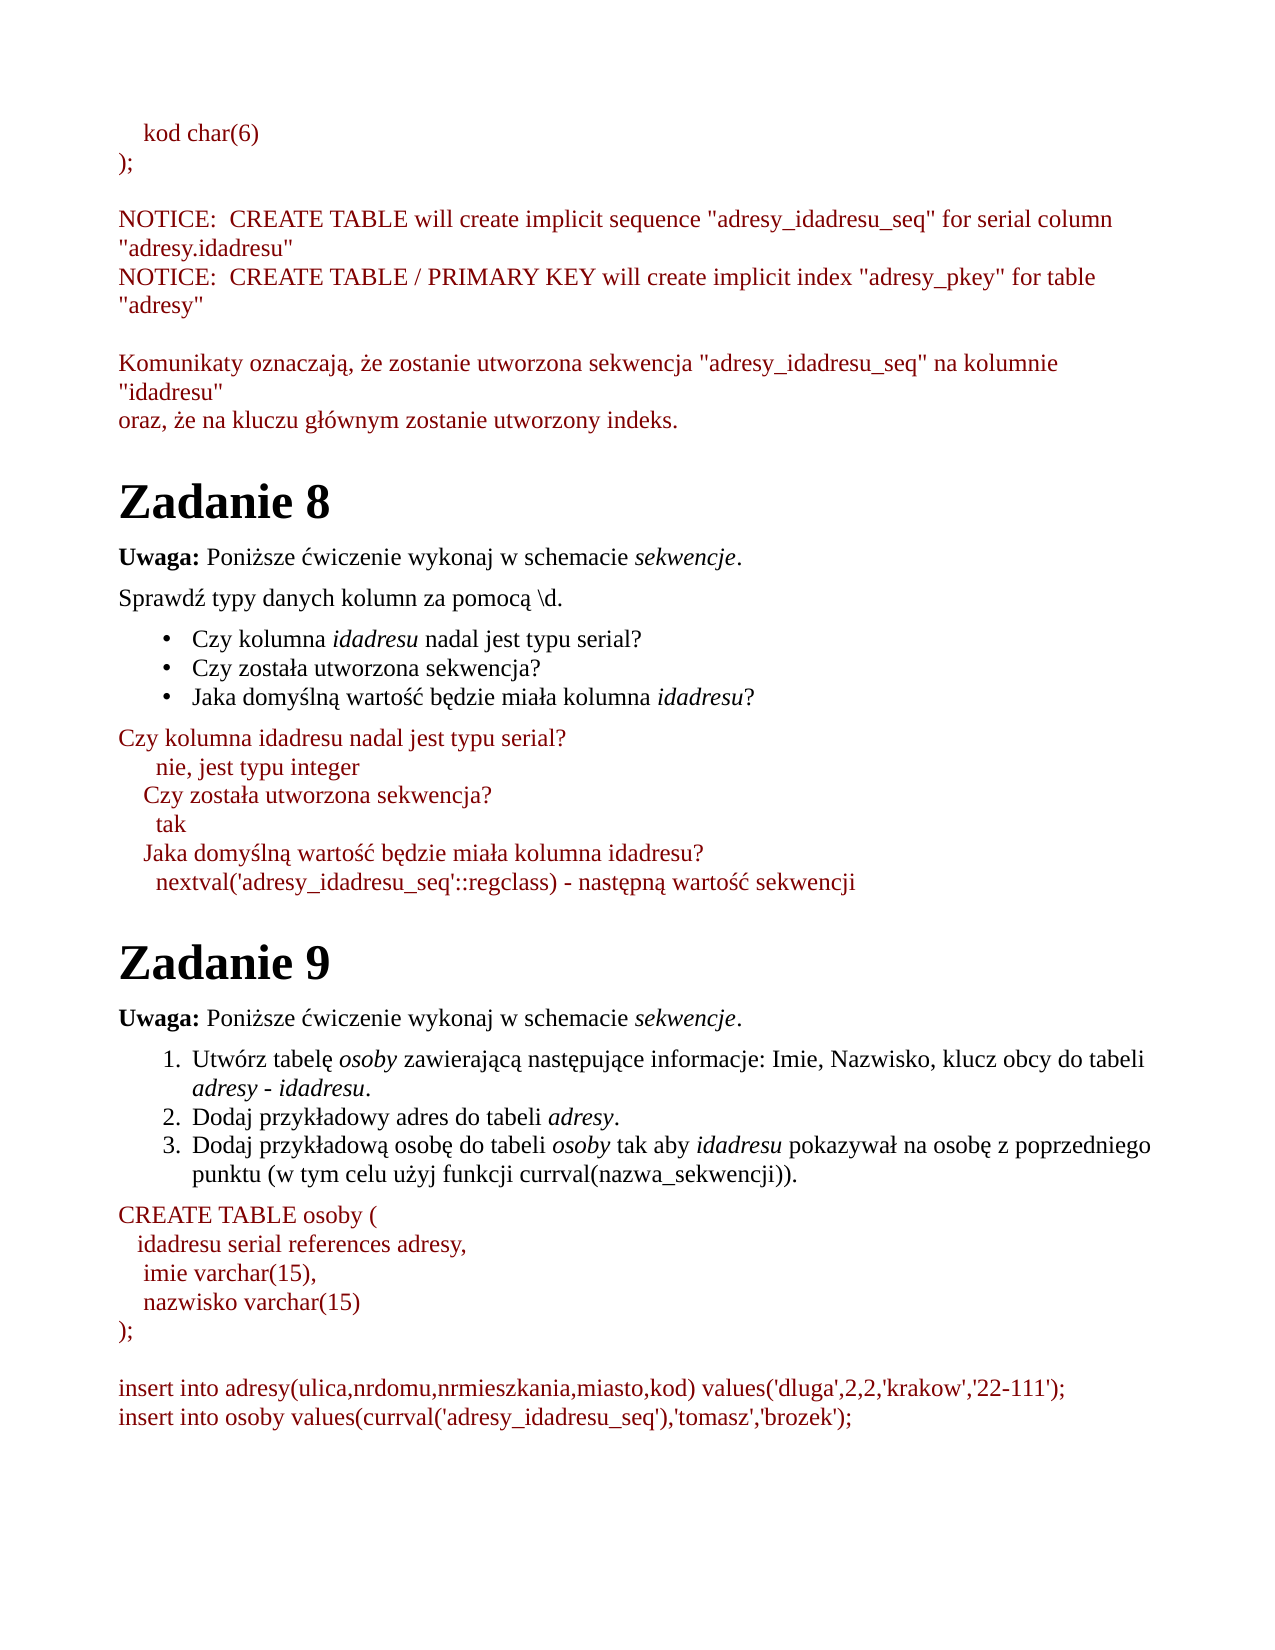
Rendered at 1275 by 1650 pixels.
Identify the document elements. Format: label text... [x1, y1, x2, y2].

list Czy została utworzona sekwencja? [162, 653, 1157, 682]
subtitle Zadanie 8 [118, 472, 1157, 529]
list Dodaj przykładową osobę do tabeli osoby tak aby idadresu pokazywał na osobę z poprzedniego punktu (w tym celu użyj funkcji currval(nazwa_sekwencji)). [162, 1131, 1157, 1188]
text Uwaga: Poniższe ćwiczenie wykonaj w schemacie sekwencje. [118, 1003, 1157, 1032]
list Jaka domyślną wartość będzie miała kolumna idadresu? [162, 682, 1157, 711]
text Uwaga: Poniższe ćwiczenie wykonaj w schemacie sekwencje. [118, 542, 1157, 571]
text Sprawdź typy danych kolumn za pomocą \d. [118, 583, 1157, 612]
text CREATE TABLE osoby ( idadresu serial references adresy, imie varchar(15), nazwisko varchar(15) ); insert into adresy(ulica,nrdomu,nrmieszkania,miasto,kod) values('dluga',2,2,'krakow','22-111'); insert into osoby values(currval('adresy_idadresu_seq'),'tomasz','brozek'); [118, 1201, 1157, 1431]
text kod char(6) ); NOTICE: CREATE TABLE will create implicit sequence "adresy_idadresu_seq" for serial column "adresy.idadresu" NOTICE: CREATE TABLE / PRIMARY KEY will create implicit index "adresy_pkey" for table "adresy" Komunikaty oznaczają, że zostanie utworzona sekwencja "adresy_idadresu_seq" na kolumnie "idadresu" oraz, że na kluczu głównym zostanie utworzony indeks. [118, 118, 1157, 434]
subtitle Zadanie 9 [118, 933, 1157, 991]
text Czy kolumna idadresu nadal jest typu serial? nie, jest typu integer Czy została utworzona sekwencja? tak Jaka domyślną wartość będzie miała kolumna idadresu? nextval('adresy_idadresu_seq'::regclass) - następną wartość sekwencji [118, 723, 1157, 896]
list Dodaj przykładowy adres do tabeli adresy. [162, 1102, 1157, 1131]
list Utwórz tabelę osoby zawierającą następujące informacje: Imie, Nazwisko, klucz obcy do tabeli adresy - idadresu. [162, 1044, 1157, 1102]
list Czy kolumna idadresu nadal jest typu serial? [162, 624, 1157, 653]
